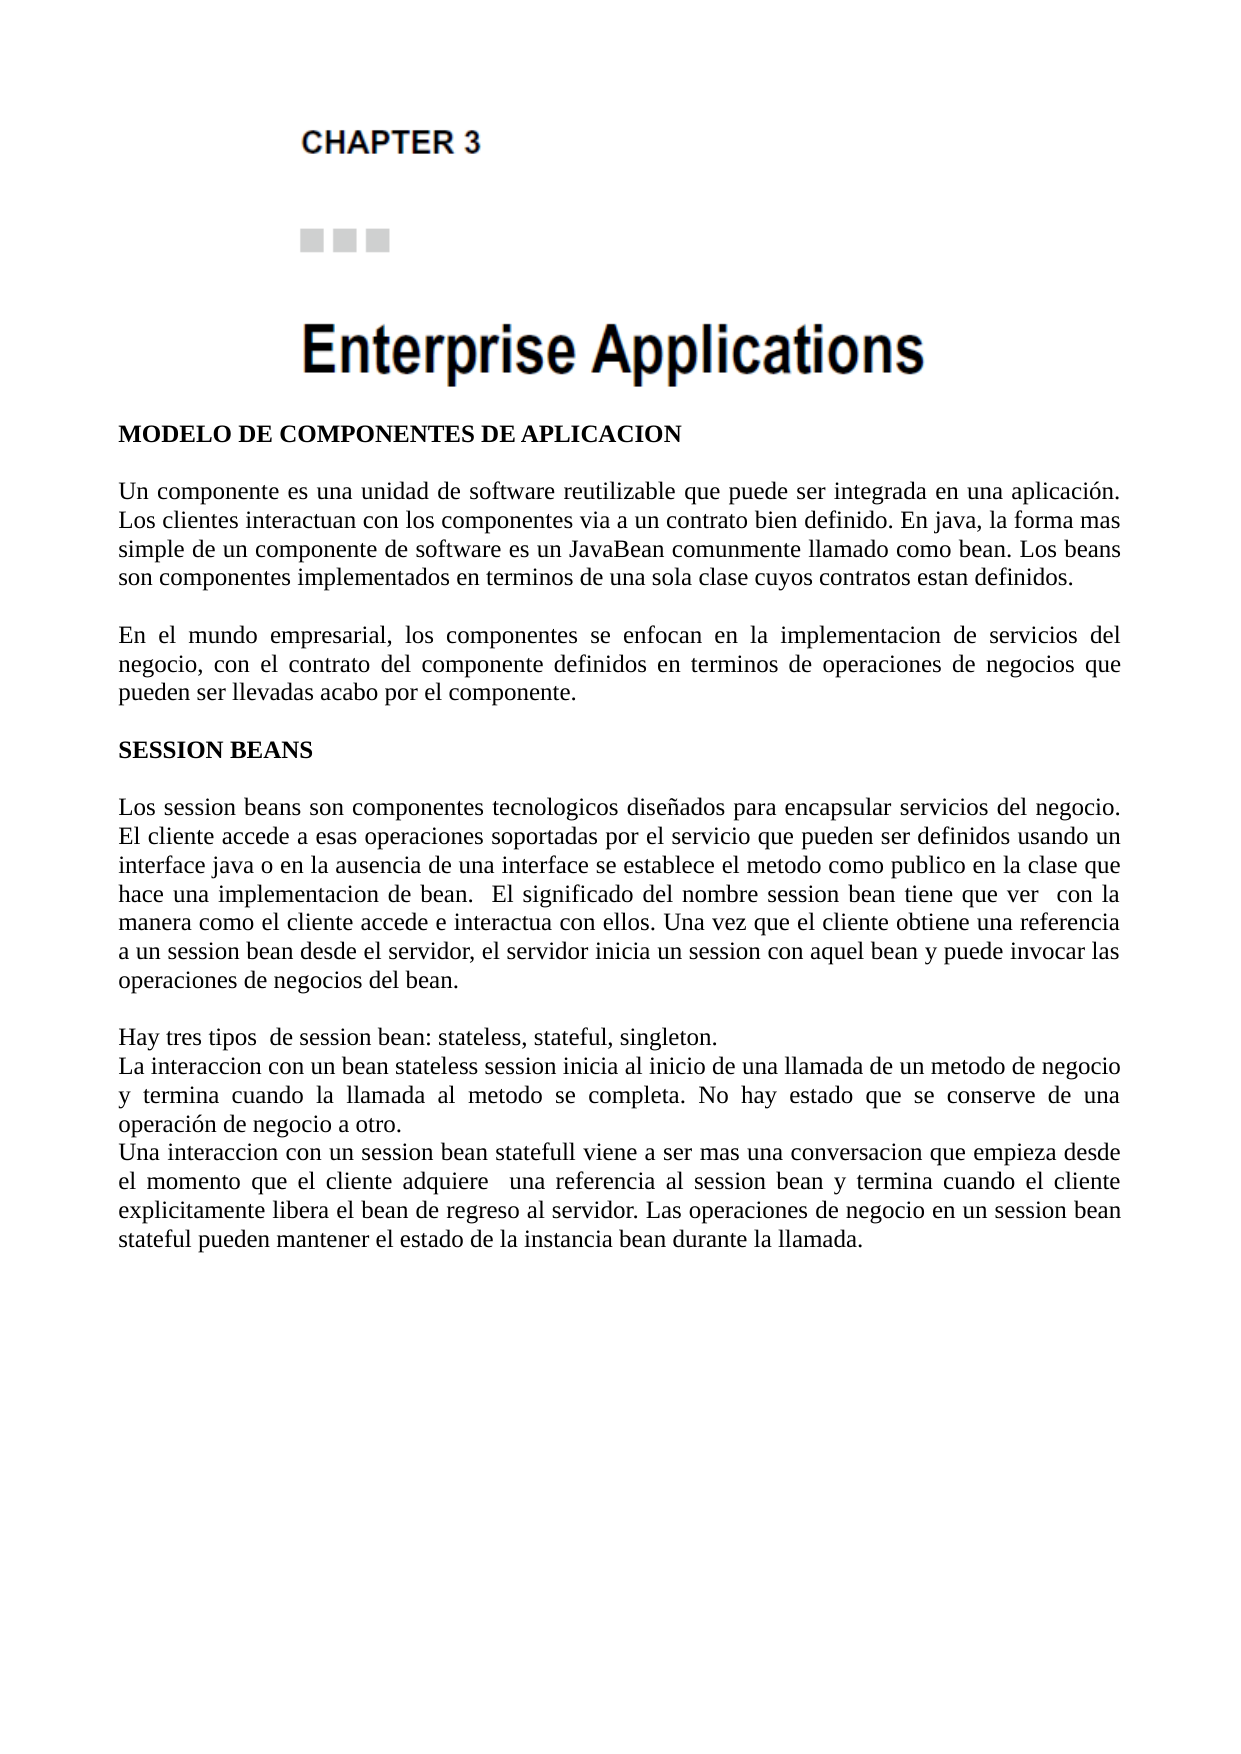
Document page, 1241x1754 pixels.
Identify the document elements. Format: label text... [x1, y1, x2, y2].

text La interaccion con un bean stateless session inicia al inicio de una llamada de un metodo de negocio y termina cuando la llamada al metodo se completa. No hay estado que se conserve de una operación de negocio a otro. [118, 1051, 1122, 1137]
text SESSION BEANS [118, 735, 1122, 764]
text Los session beans son componentes tecnologicos diseñados para encapsular servicios del negocio. El cliente accede a esas operaciones soportadas por el servicio que pueden ser definidos usando un interface java o en la ausencia de una interface se establece el metodo como publico en la clase que hace una implementacion de bean. El significado del nombre session bean tiene que ver con la manera como el cliente accede e interactua con ellos. Una vez que el cliente obtiene una referencia a un session bean desde el servidor, el servidor inicia un session con aquel bean y puede invocar las operaciones de negocios del bean. [118, 792, 1122, 994]
text Una interaccion con un session bean statefull viene a ser mas una conversacion que empieza desde el momento que el cliente adquiere una referencia al session bean y termina cuando el cliente explicitamente libera el bean de regreso al servidor. Las operaciones de negocio en un session bean stateful pueden mantener el estado de la instancia bean durante la llamada. [118, 1137, 1122, 1252]
text Hay tres tipos de session bean: stateless, stateful, singleton. [118, 1022, 1122, 1051]
text En el mundo empresarial, los componentes se enfocan en la implementacion de servicios del negocio, con el contrato del componente definidos en terminos de operaciones de negocios que pueden ser llevadas acabo por el componente. [118, 620, 1122, 706]
picture [288, 118, 953, 390]
text MODELO DE COMPONENTES DE APLICACION [118, 419, 1122, 447]
text Un componente es una unidad de software reutilizable que puede ser integrada en una aplicación. Los clientes interactuan con los componentes via a un contrato bien definido. En java, la forma mas simple de un componente de software es un JavaBean comunmente llamado como bean. Los beans son componentes implementados en terminos de una sola clase cuyos contratos estan definidos. [118, 476, 1122, 591]
